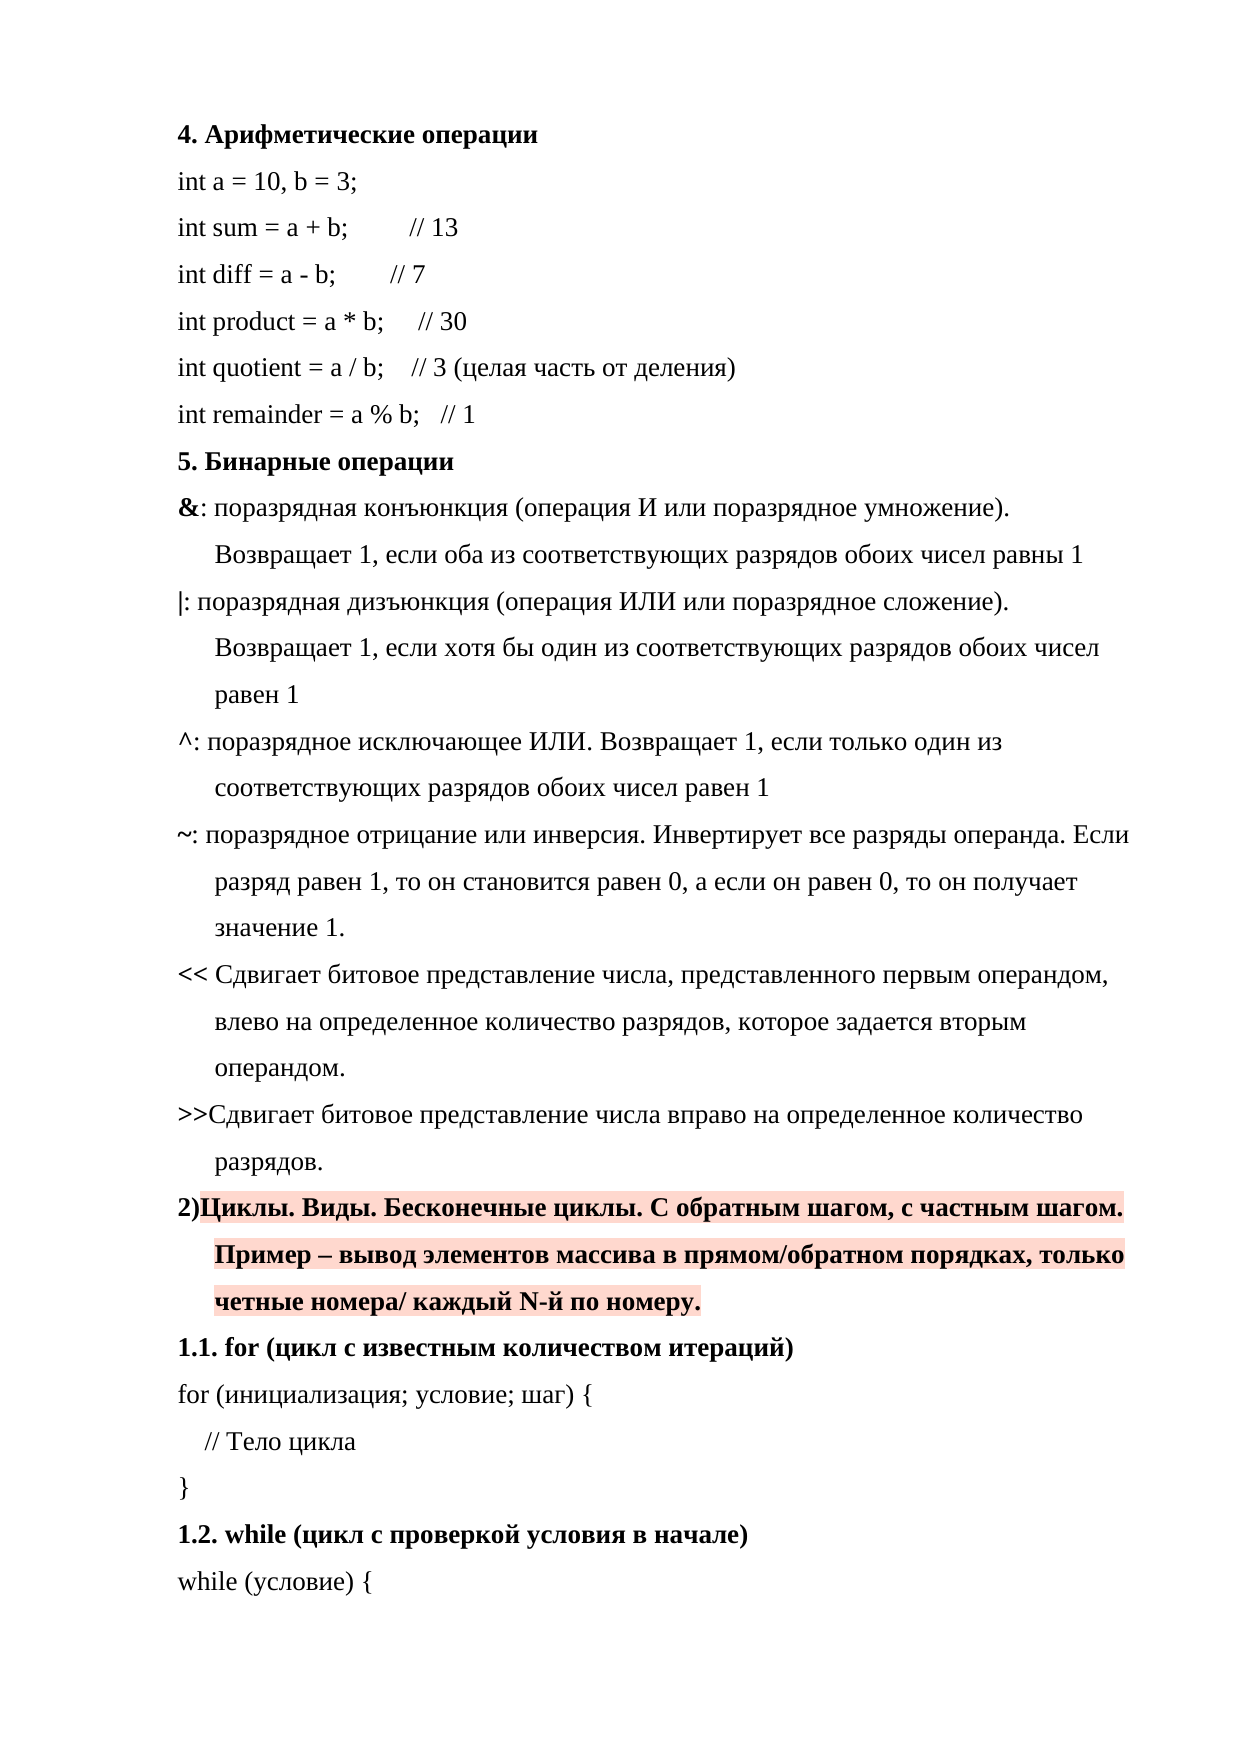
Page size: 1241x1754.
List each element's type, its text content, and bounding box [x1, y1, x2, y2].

text << Сдвигает битовое представление числа, представленного первым операндом, влево на определенное количество разрядов, которое задается вторым операндом. [177, 958, 1152, 1083]
text ~: поразрядное отрицание или инверсия. Инвертирует все разряды операнда. Если разряд равен 1, то он становится равен 0, а если он равен 0, то он получает значение 1. [177, 818, 1152, 943]
subtitle 4. Арифметические операции [177, 118, 1152, 149]
subtitle 1.1. for (цикл с известным количеством итераций) [177, 1331, 1152, 1363]
list } [177, 1471, 1152, 1503]
text >>Сдвигает битовое представление числа вправо на определенное количество разрядов. [177, 1098, 1152, 1176]
list int diff = a - b; // 7 [177, 258, 1152, 289]
list int a = 10, b = 3; [177, 165, 1152, 196]
text ^: поразрядное исключающее ИЛИ. Возвращает 1, если только один из соответствующих разрядов обоих чисел равен 1 [177, 725, 1152, 803]
list int product = a * b; // 30 [177, 305, 1152, 336]
subtitle 5. Бинарные операции [177, 445, 1152, 476]
text &: поразрядная конъюнкция (операция И или поразрядное умножение). Возвращает 1, если оба из соответствующих разрядов обоих чисел равны 1 [177, 491, 1152, 569]
list while (условие) { [177, 1565, 1152, 1596]
list int quotient = a / b; // 3 (целая часть от деления) [177, 351, 1152, 383]
list for (инициализация; условие; шаг) { [177, 1378, 1152, 1409]
list int remainder = a % b; // 1 [177, 398, 1152, 429]
list 1.2. while (цикл с проверкой условия в начале) [177, 1518, 1152, 1549]
list // Тело цикла [177, 1425, 1152, 1456]
list 2)Циклы. Виды. Бесконечные циклы. С обратным шагом, с частным шагом. Пример – вывод элементов массива в прямом/обратном порядках, только четные номера/ каждый N-й по номеру. [177, 1191, 1152, 1316]
list int sum = a + b; // 13 [177, 211, 1152, 243]
text |: поразрядная дизъюнкция (операция ИЛИ или поразрядное сложение). Возвращает 1, если хотя бы один из соответствующих разрядов обоих чисел равен 1 [177, 585, 1152, 709]
